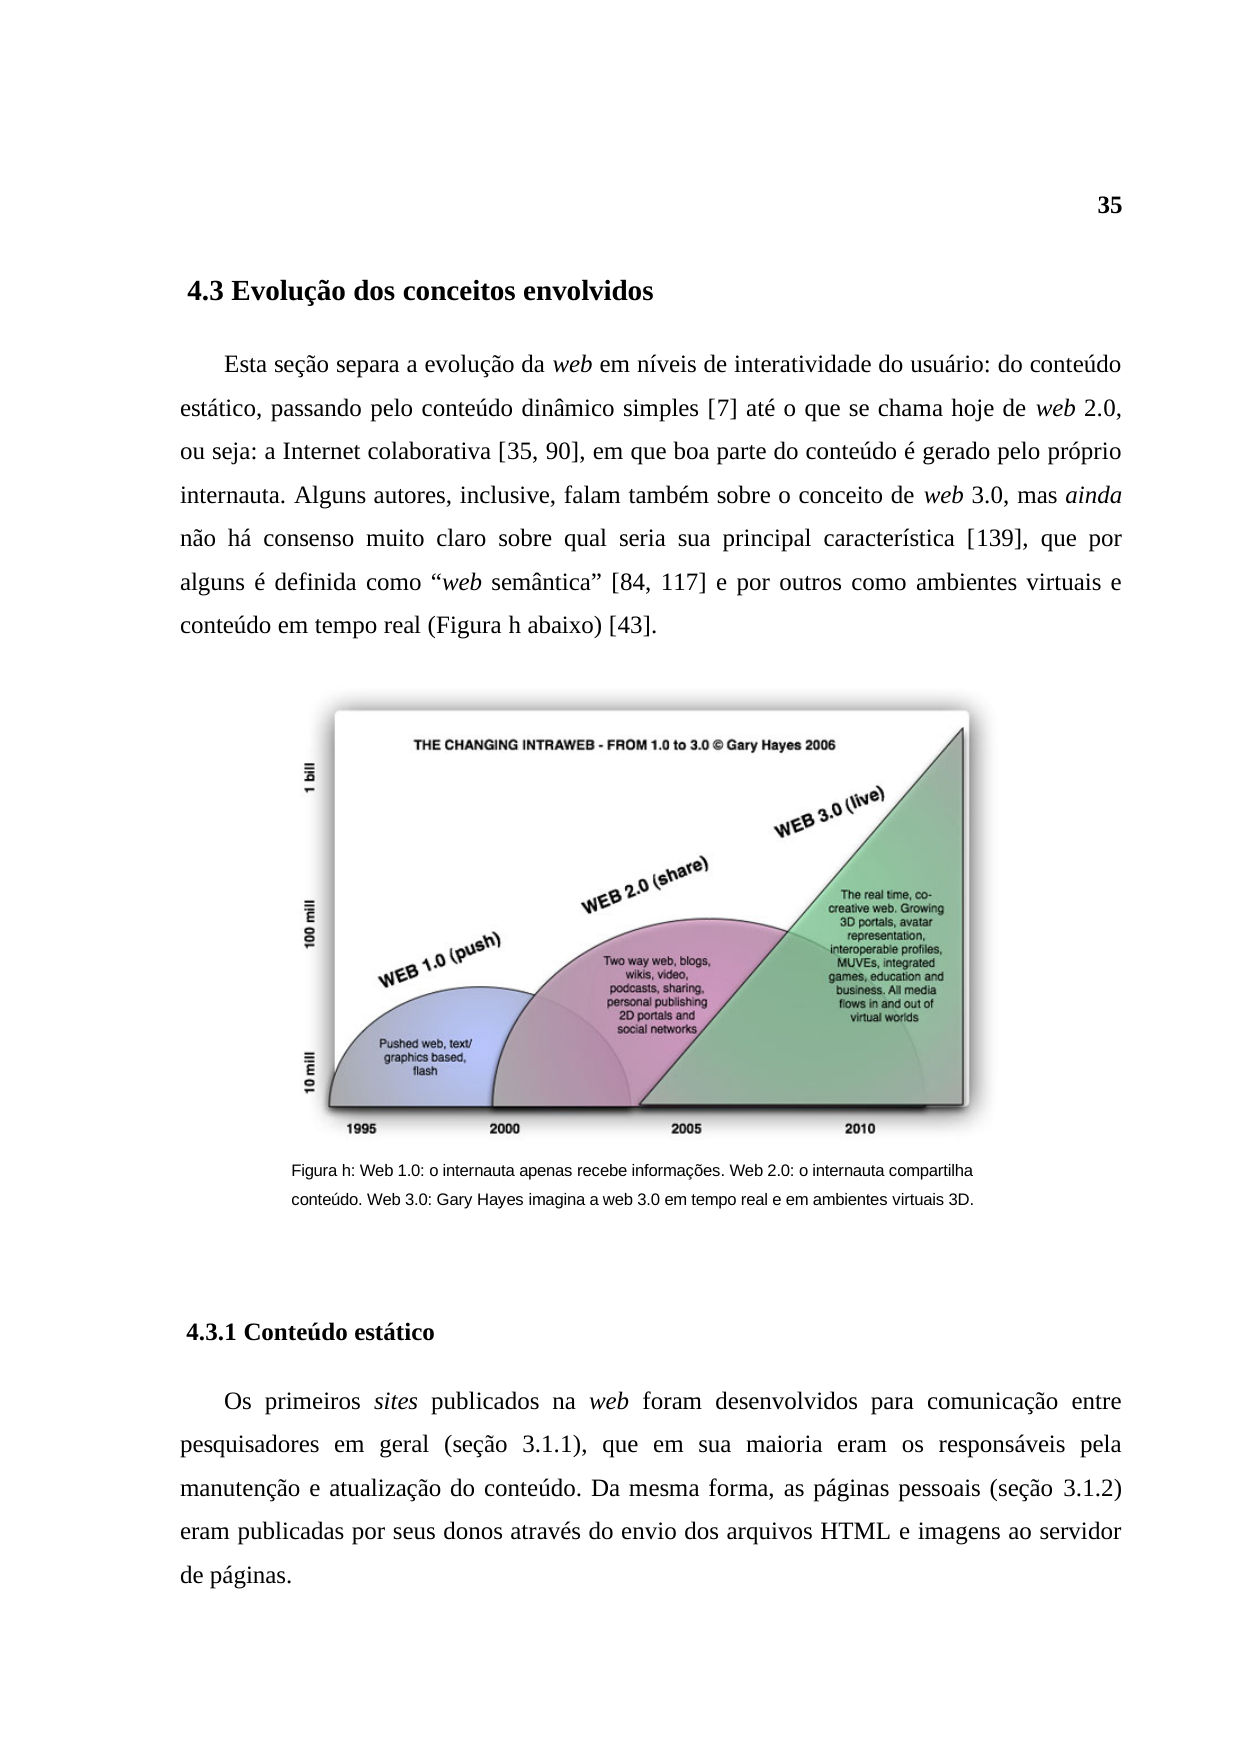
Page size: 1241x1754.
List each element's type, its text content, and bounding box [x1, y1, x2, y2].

subtitle Conteúdo estático [180, 1317, 1122, 1346]
subtitle Evolução dos conceitos envolvidos [180, 274, 1122, 307]
text Figura h: Web 1.0: o internauta apenas recebe informações. Web 2.0: o internauta compartilha conteúdo. Web 3.0: Gary Hayes imagina a web 3.0 em tempo real e em ambientes virtuais 3D. [291, 1152, 1011, 1209]
text Esta seção separa a evolução da web em níveis de interatividade do usuário: do conteúdo estático, passando pelo conteúdo dinâmico simples [7] até o que se chama hoje de web 2.0, ou seja: a Internet colaborativa [35, 90], em que boa parte do conteúdo é gerado pelo próprio internauta. Alguns autores, inclusive, falam também sobre o conceito de web 3.0, mas ainda não há consenso muito claro sobre qual seria sua principal característica [139], que por alguns é definida como “web semântica” [84, 117] e por outros como ambientes virtuais e conteúdo em tempo real (Figura h abaixo) [43]. [180, 349, 1122, 639]
text Os primeiros sites publicados na web foram desenvolvidos para comunicação entre pesquisadores em geral (seção 3.1.1), que em sua maioria eram os responsáveis pela manutenção e atualização do conteúdo. Da mesma forma, as páginas pessoais (seção 3.1.2) eram publicadas por seus donos através do envio dos arquivos HTML e imagens ao servidor de páginas. [180, 1386, 1122, 1589]
picture [291, 672, 1011, 1152]
